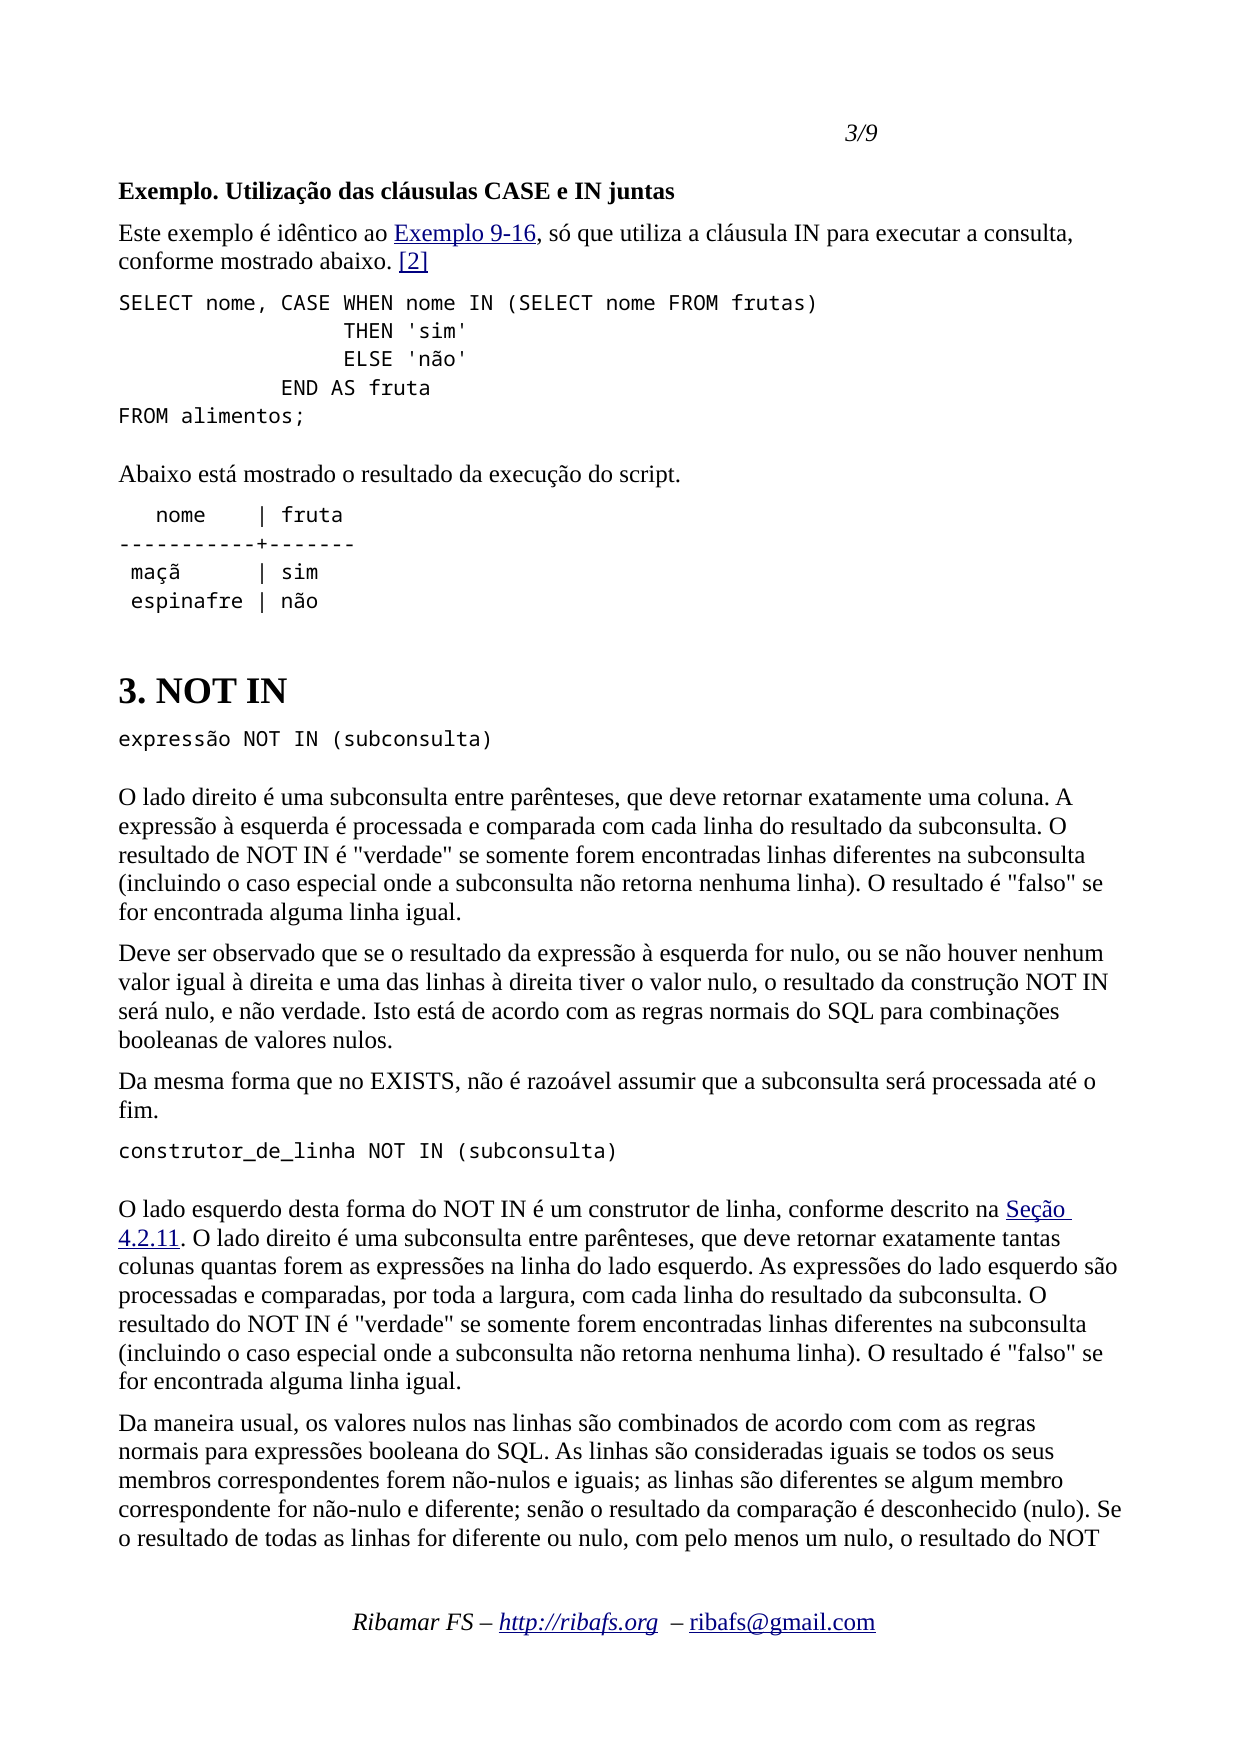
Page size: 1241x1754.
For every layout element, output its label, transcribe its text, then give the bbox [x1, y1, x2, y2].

text expressão NOT IN (subconsulta) [118, 724, 1122, 753]
text Este exemplo é idêntico ao Exemplo 9-16, só que utiliza a cláusula IN para executar a consulta, conforme mostrado abaixo. [2] [118, 218, 1122, 275]
text nome | fruta [118, 501, 1122, 529]
text -----------+------- [118, 529, 1122, 557]
text espinafre | não [118, 586, 1122, 614]
text construtor_de_linha NOT IN (subconsulta) [118, 1136, 1122, 1164]
text SELECT nome, CASE WHEN nome IN (SELECT nome FROM frutas) [118, 288, 1122, 316]
text END AS fruta [118, 373, 1122, 401]
text FROM alimentos; [118, 401, 1122, 430]
text Abaixo está mostrado o resultado da execução do script. [118, 459, 1122, 488]
text Deve ser observado que se o resultado da expressão à esquerda for nulo, ou se não houver nenhum valor igual à direita e uma das linhas à direita tiver o valor nulo, o resultado da construção NOT IN será nulo, e não verdade. Isto está de acordo com as regras normais do SQL para combinações booleanas de valores nulos. [118, 938, 1122, 1053]
text O lado esquerdo desta forma do NOT IN é um construtor de linha, conforme descrito na Seção 4.2.11. O lado direito é uma subconsulta entre parênteses, que deve retornar exatamente tantas colunas quantas forem as expressões na linha do lado esquerdo. As expressões do lado esquerdo são processadas e comparadas, por toda a largura, com cada linha do resultado da subconsulta. O resultado do NOT IN é "verdade" se somente forem encontradas linhas diferentes na subconsulta (incluindo o caso especial onde a subconsulta não retorna nenhuma linha). O resultado é "falso" se for encontrada alguma linha igual. [118, 1194, 1122, 1395]
subtitle 3. NOT IN [118, 669, 1122, 712]
text Da maneira usual, os valores nulos nas linhas são combinados de acordo com com as regras normais para expressões booleana do SQL. As linhas são consideradas iguais se todos os seus membros correspondentes forem não-nulos e iguais; as linhas são diferentes se algum membro correspondente for não-nulo e diferente; senão o resultado da comparação é desconhecido (nulo). Se o resultado de todas as linhas for diferente ou nulo, com pelo menos um nulo, o resultado do NOT [118, 1408, 1122, 1551]
text maçã | sim [118, 557, 1122, 586]
text Exemplo. Utilização das cláusulas CASE e IN juntas [118, 176, 1122, 205]
text ELSE 'não' [118, 344, 1122, 373]
text THEN 'sim' [118, 316, 1122, 344]
text Da mesma forma que no EXISTS, não é razoável assumir que a subconsulta será processada até o fim. [118, 1066, 1122, 1123]
text O lado direito é uma subconsulta entre parênteses, que deve retornar exatamente uma coluna. A expressão à esquerda é processada e comparada com cada linha do resultado da subconsulta. O resultado de NOT IN é "verdade" se somente forem encontradas linhas diferentes na subconsulta (incluindo o caso especial onde a subconsulta não retorna nenhuma linha). O resultado é "falso" se for encontrada alguma linha igual. [118, 782, 1122, 926]
